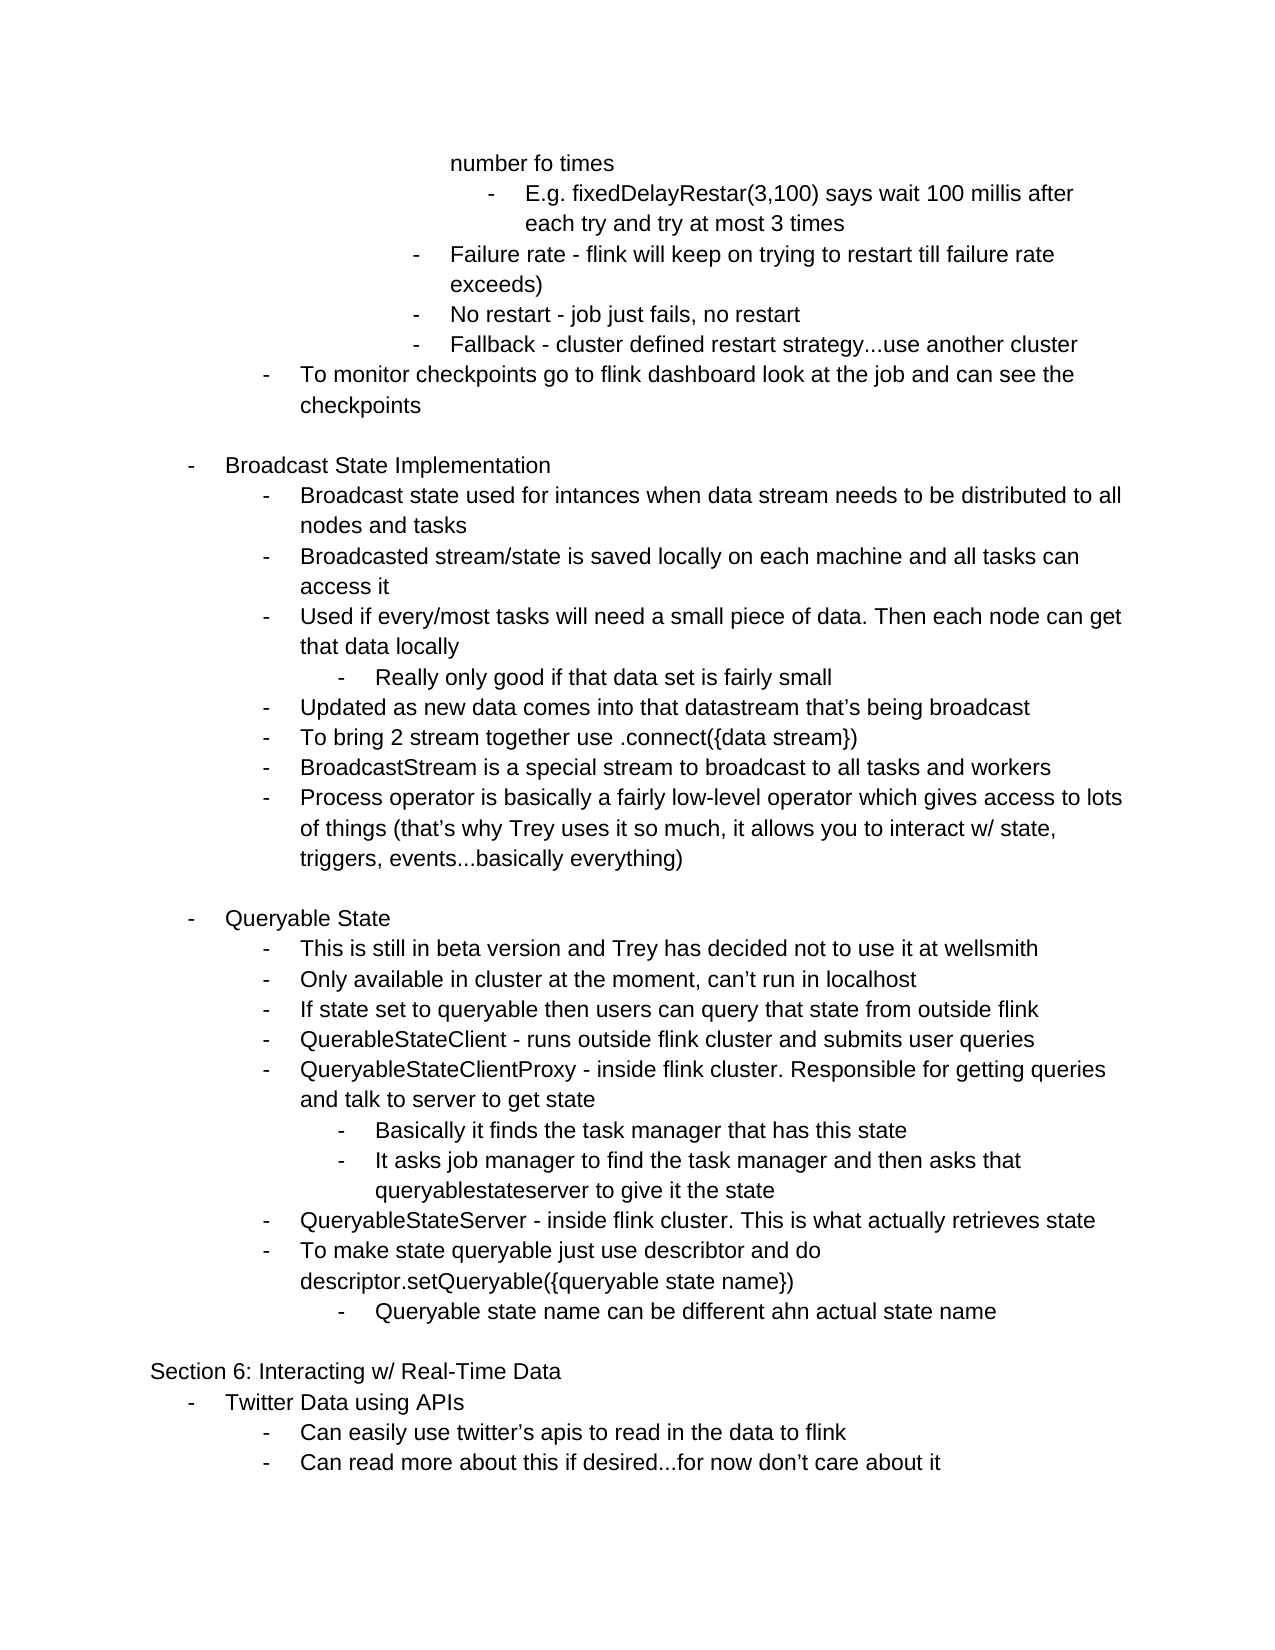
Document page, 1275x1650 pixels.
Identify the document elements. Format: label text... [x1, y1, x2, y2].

list Queryable State [187, 905, 1125, 932]
list Twitter Data using APIs [187, 1388, 1125, 1415]
list This is still in beta version and Trey has decided not to use it at wellsmith [262, 935, 1125, 962]
list It asks job manager to find the task manager and then asks that queryablestateserver to give it the state [337, 1147, 1125, 1203]
list If state set to queryable then users can query that state from outside flink [262, 996, 1125, 1022]
list Really only good if that data set is fairly small [337, 663, 1125, 690]
list Broadcast state used for intances when data stream needs to be distributed to all nodes and tasks [262, 482, 1125, 539]
list Can easily use twitter’s apis to read in the data to flink [262, 1419, 1125, 1445]
list number fo times [412, 150, 1125, 176]
list QueryableStateClientProxy - inside flink cluster. Responsible for getting queries and talk to server to get state [262, 1056, 1125, 1113]
text Section 6: Interacting w/ Real-Time Data [150, 1358, 1125, 1385]
list Updated as new data comes into that datastream that’s being broadcast [262, 694, 1125, 720]
list Used if every/most tasks will need a small piece of data. Then each node can get that data locally [262, 603, 1125, 660]
list Basically it finds the task manager that has this state [337, 1117, 1125, 1143]
list No restart - job just fails, no restart [412, 301, 1125, 327]
list QuerableStateClient - runs outside flink cluster and submits user queries [262, 1026, 1125, 1052]
list Broadcast State Implementation [187, 452, 1125, 478]
list E.g. fixedDelayRestar(3,100) says wait 100 millis after each try and try at most 3 times [487, 180, 1125, 237]
list To monitor checkpoints go to flink dashboard look at the job and can see the checkpoints [262, 361, 1125, 418]
list To make state queryable just use describtor and do descriptor.setQueryable({queryable state name}) [262, 1237, 1125, 1294]
list Failure rate - flink will keep on trying to restart till failure rate exceeds) [412, 241, 1125, 297]
list Queryable state name can be different ahn actual state name [337, 1298, 1125, 1324]
list BroadcastStream is a special stream to broadcast to all tasks and workers [262, 754, 1125, 781]
list Only available in cluster at the moment, can’t run in localhost [262, 966, 1125, 992]
list Can read more about this if desired...for now don’t care about it [262, 1449, 1125, 1475]
list Fallback - cluster defined restart strategy...use another cluster [412, 331, 1125, 358]
list To bring 2 stream together use .connect({data stream}) [262, 724, 1125, 750]
list Process operator is basically a fairly low-level operator which gives access to lots of things (that’s why Trey uses it so much, it allows you to interact w/ state, triggers, events...basically everything) [262, 784, 1125, 871]
list Broadcasted stream/state is saved locally on each machine and all tasks can access it [262, 543, 1125, 599]
list QueryableStateServer - inside flink cluster. This is what actually retrieves state [262, 1207, 1125, 1234]
